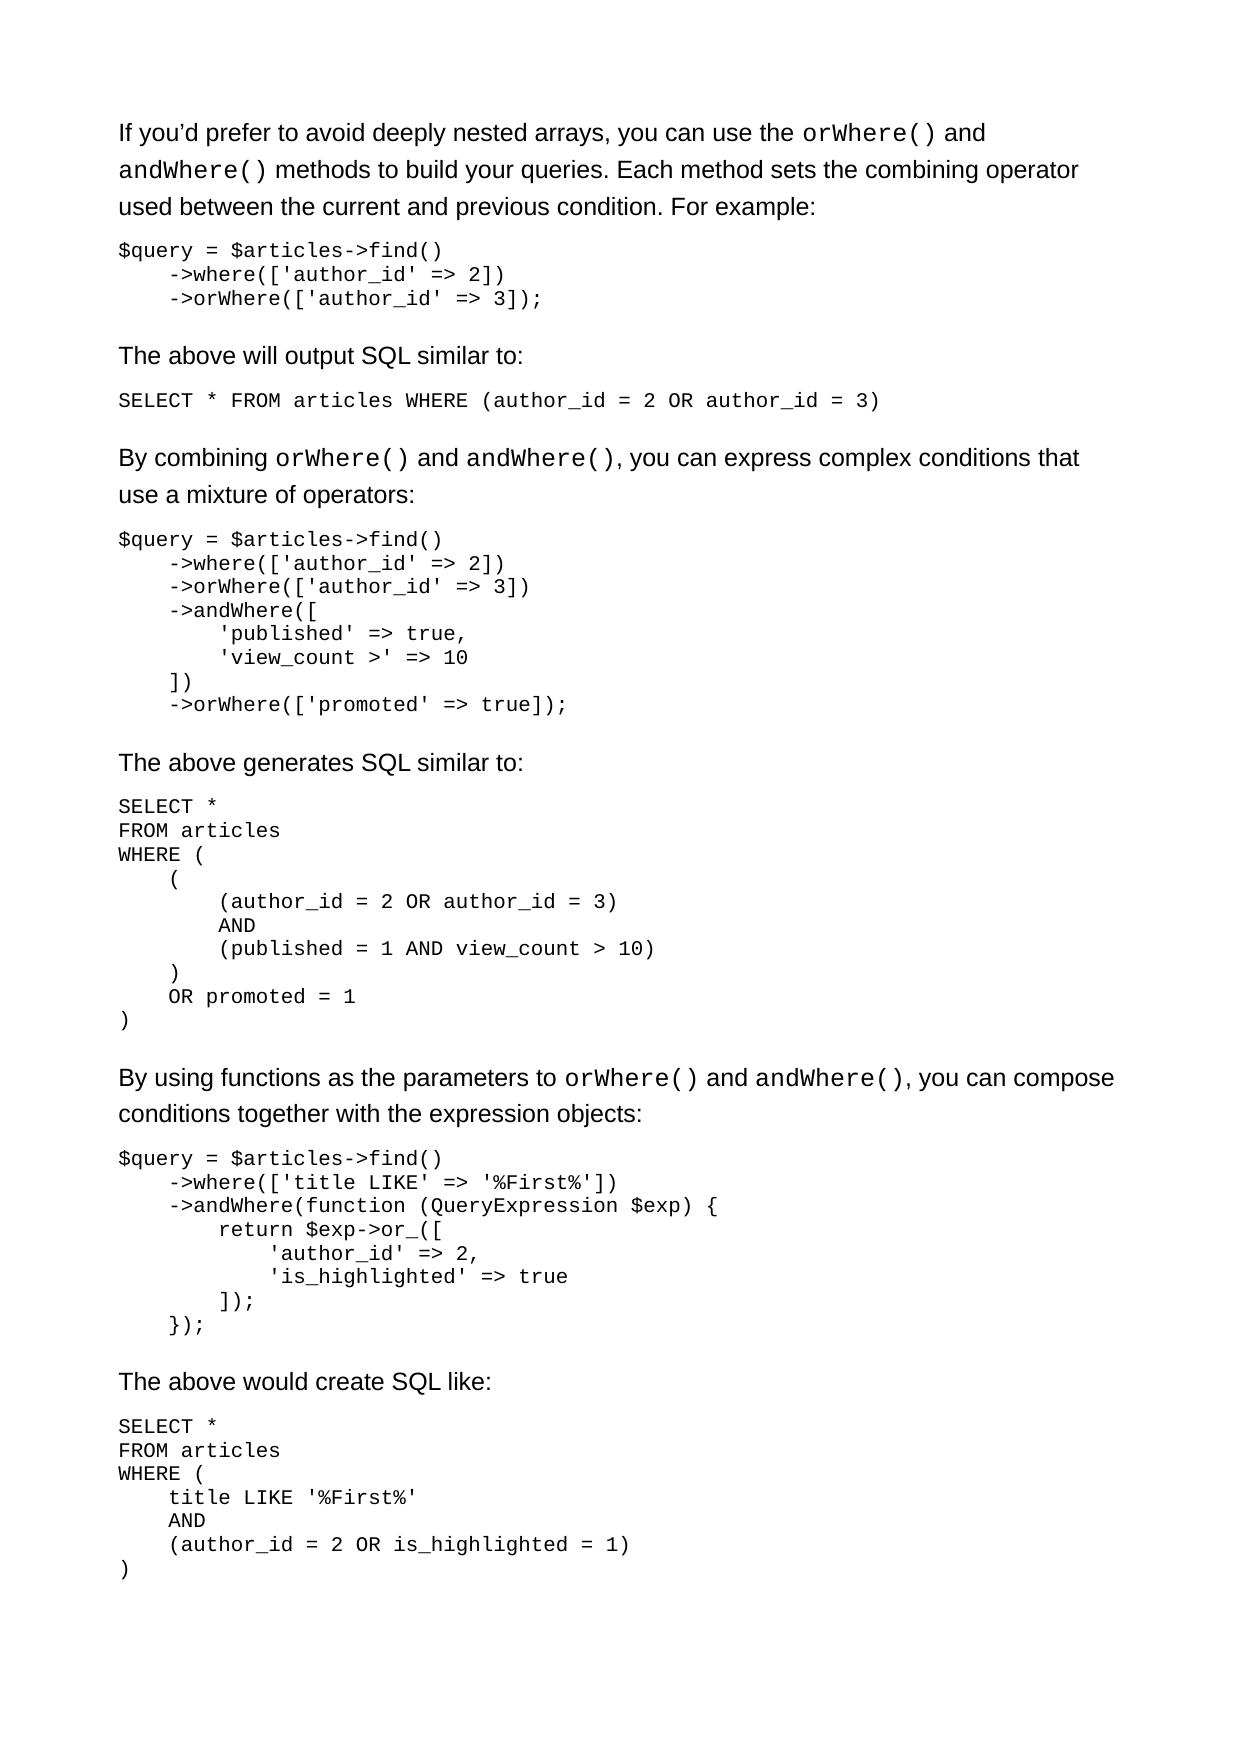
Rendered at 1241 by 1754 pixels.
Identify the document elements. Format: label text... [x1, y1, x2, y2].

text SELECT * FROM articles WHERE (author_id = 2 OR author_id = 3) [118, 390, 1122, 414]
text (author_id = 2 OR is_highlighted = 1) [118, 1534, 1122, 1558]
text ->where(['author_id' => 2]) [118, 264, 1122, 288]
text ) [118, 1558, 1122, 1581]
text FROM articles [118, 820, 1122, 844]
text ) [118, 962, 1122, 986]
text ->where(['author_id' => 2]) [118, 552, 1122, 576]
text return $exp->or_([ [118, 1219, 1122, 1243]
text The above generates SQL similar to: [118, 747, 1122, 776]
text AND [118, 915, 1122, 938]
text $query = $articles->find() [118, 529, 1122, 552]
text 'is_highlighted' => true [118, 1266, 1122, 1290]
text By using functions as the parameters to orWhere() and andWhere(), you can compose conditions together with the expression objects: [118, 1062, 1122, 1128]
text ) [118, 1009, 1122, 1033]
text (author_id = 2 OR author_id = 3) [118, 891, 1122, 915]
text $query = $articles->find() [118, 1148, 1122, 1172]
text FROM articles [118, 1439, 1122, 1463]
text ->andWhere(function (QueryExpression $exp) { [118, 1196, 1122, 1219]
text OR promoted = 1 [118, 986, 1122, 1009]
text ->andWhere([ [118, 600, 1122, 623]
text WHERE ( [118, 844, 1122, 867]
text 'author_id' => 2, [118, 1243, 1122, 1266]
text ]) [118, 671, 1122, 694]
text SELECT * [118, 797, 1122, 820]
text AND [118, 1511, 1122, 1534]
text 'view_count >' => 10 [118, 647, 1122, 671]
text The above will output SQL similar to: [118, 341, 1122, 370]
text ->where(['title LIKE' => '%First%']) [118, 1172, 1122, 1196]
text (published = 1 AND view_count > 10) [118, 938, 1122, 962]
text SELECT * [118, 1416, 1122, 1439]
text WHERE ( [118, 1463, 1122, 1487]
text ->orWhere(['promoted' => true]); [118, 694, 1122, 718]
text title LIKE '%First%' [118, 1487, 1122, 1511]
text By combining orWhere() and andWhere(), you can express complex conditions that use a mixture of operators: [118, 443, 1122, 508]
text ->orWhere(['author_id' => 3]) [118, 576, 1122, 600]
text The above would create SQL like: [118, 1367, 1122, 1396]
text ]); [118, 1290, 1122, 1314]
text 'published' => true, [118, 623, 1122, 647]
text If you’d prefer to avoid deeply nested arrays, you can use the orWhere() and andWhere() methods to build your queries. Each method sets the combining operator used between the current and previous condition. For example: [118, 118, 1122, 220]
text $query = $articles->find() [118, 241, 1122, 264]
text }); [118, 1314, 1122, 1337]
text ( [118, 867, 1122, 891]
text ->orWhere(['author_id' => 3]); [118, 288, 1122, 311]
